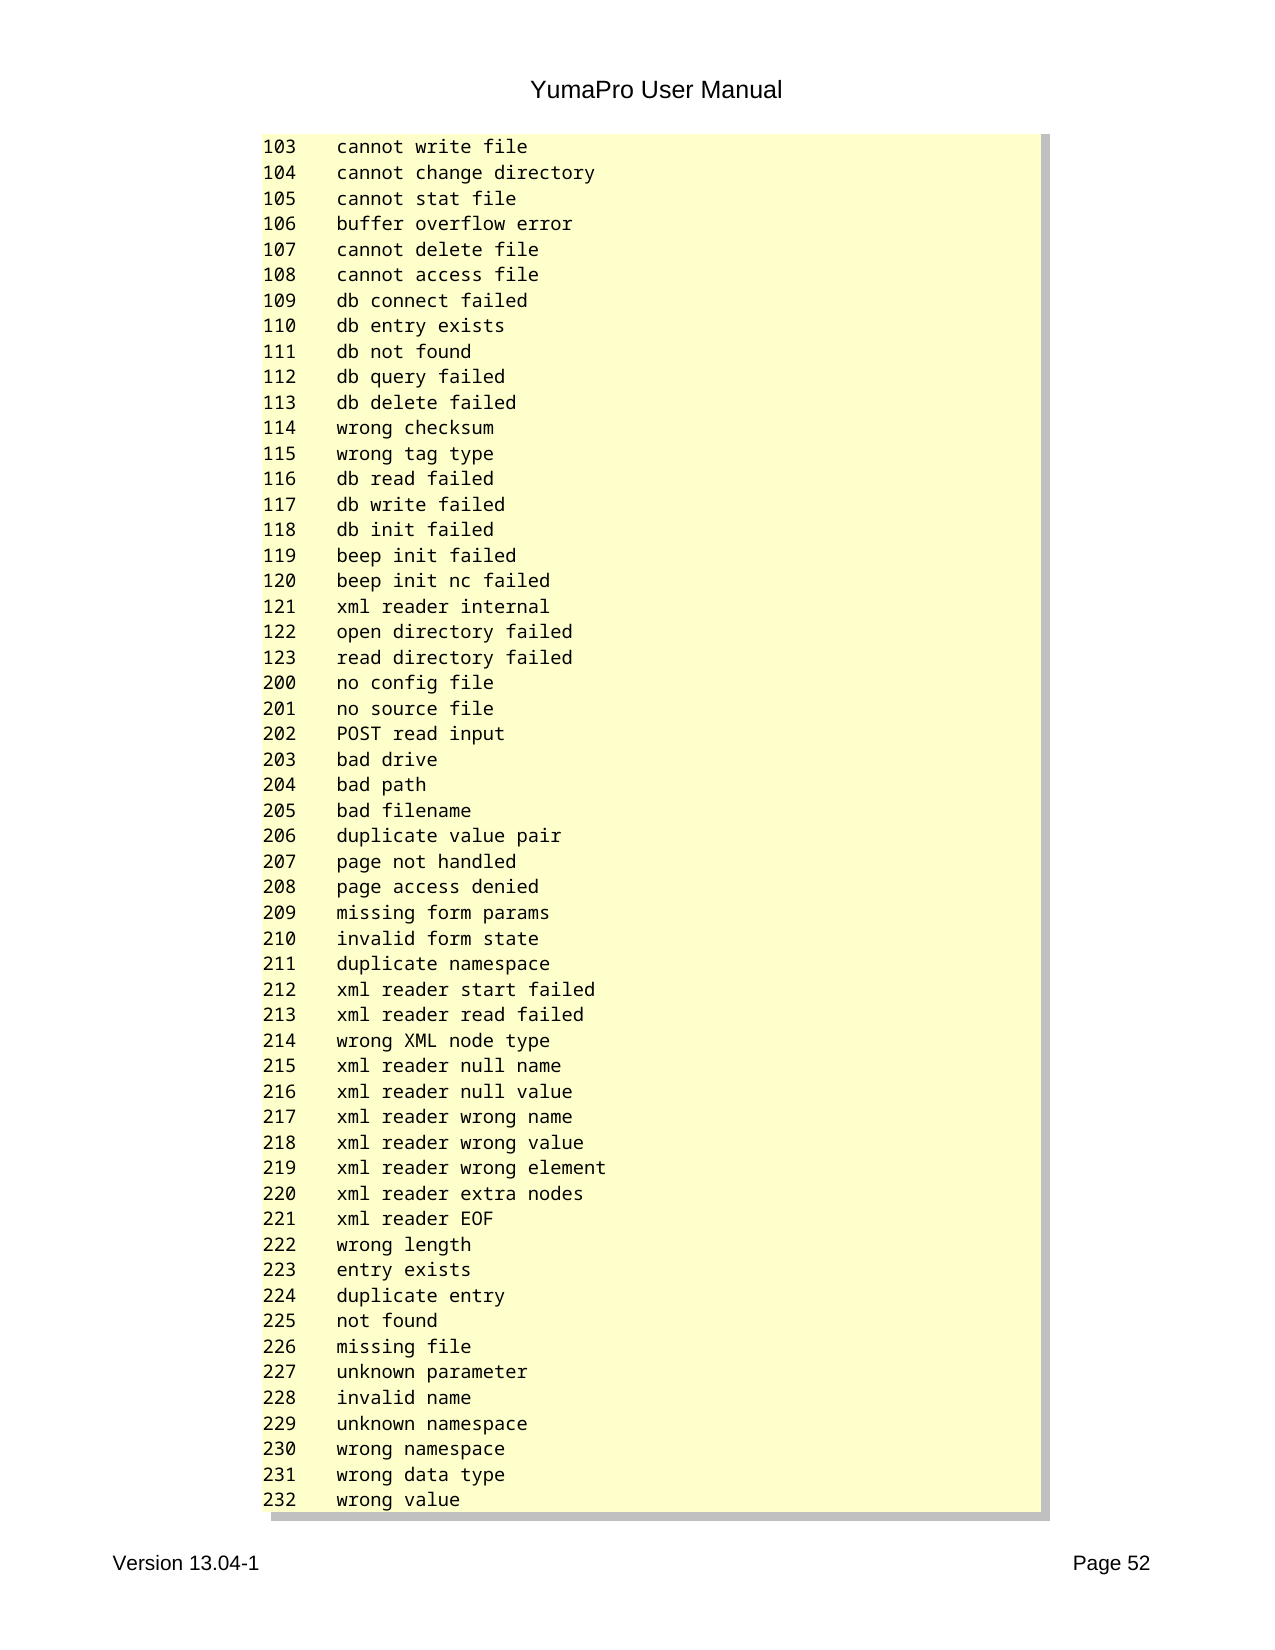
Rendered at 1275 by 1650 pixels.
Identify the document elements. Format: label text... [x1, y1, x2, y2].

text 230 wrong namespace [262, 1435, 1041, 1461]
text 109 db connect failed [262, 287, 1041, 312]
text 210 invalid form state [262, 925, 1041, 950]
text 118 db init failed [262, 517, 1041, 542]
text 222 wrong length [262, 1231, 1041, 1257]
text 104 cannot change directory [262, 159, 1041, 185]
text 121 xml reader internal [262, 593, 1041, 619]
text 103 cannot write file [262, 134, 1041, 159]
text 110 db entry exists [262, 312, 1041, 338]
text 206 duplicate value pair [262, 823, 1041, 848]
text 219 xml reader wrong element [262, 1154, 1041, 1180]
text 223 entry exists [262, 1257, 1041, 1282]
text 225 not found [262, 1308, 1041, 1333]
text 119 beep init failed [262, 542, 1041, 568]
text 218 xml reader wrong value [262, 1129, 1041, 1154]
text 120 beep init nc failed [262, 568, 1041, 593]
text 105 cannot stat file [262, 185, 1041, 210]
text 200 no config file [262, 670, 1041, 695]
text 211 duplicate namespace [262, 950, 1041, 976]
text 203 bad drive [262, 746, 1041, 772]
text 217 xml reader wrong name [262, 1103, 1041, 1129]
text 116 db read failed [262, 466, 1041, 491]
text 221 xml reader EOF [262, 1206, 1041, 1231]
text 228 invalid name [262, 1384, 1041, 1410]
text 214 wrong XML node type [262, 1027, 1041, 1052]
text 115 wrong tag type [262, 440, 1041, 466]
text 216 xml reader null value [262, 1078, 1041, 1103]
text 106 buffer overflow error [262, 210, 1041, 236]
text 117 db write failed [262, 491, 1041, 517]
text 209 missing form params [262, 899, 1041, 925]
text 205 bad filename [262, 797, 1041, 823]
text 123 read directory failed [262, 644, 1041, 670]
text 227 unknown parameter [262, 1359, 1041, 1384]
text 215 xml reader null name [262, 1052, 1041, 1078]
text 224 duplicate entry [262, 1282, 1041, 1308]
text 111 db not found [262, 338, 1041, 363]
text 204 bad path [262, 772, 1041, 797]
text 107 cannot delete file [262, 236, 1041, 261]
text 114 wrong checksum [262, 414, 1041, 440]
text 229 unknown namespace [262, 1410, 1041, 1435]
text 232 wrong value [262, 1486, 1041, 1512]
text 208 page access denied [262, 874, 1041, 899]
text 226 missing file [262, 1333, 1041, 1359]
text 122 open directory failed [262, 619, 1041, 644]
text 213 xml reader read failed [262, 1001, 1041, 1027]
text 112 db query failed [262, 363, 1041, 389]
text 202 POST read input [262, 721, 1041, 746]
text 201 no source file [262, 695, 1041, 721]
text 113 db delete failed [262, 389, 1041, 414]
text 231 wrong data type [262, 1461, 1041, 1486]
text 220 xml reader extra nodes [262, 1180, 1041, 1206]
text 108 cannot access file [262, 261, 1041, 287]
text 207 page not handled [262, 848, 1041, 874]
text 212 xml reader start failed [262, 976, 1041, 1001]
